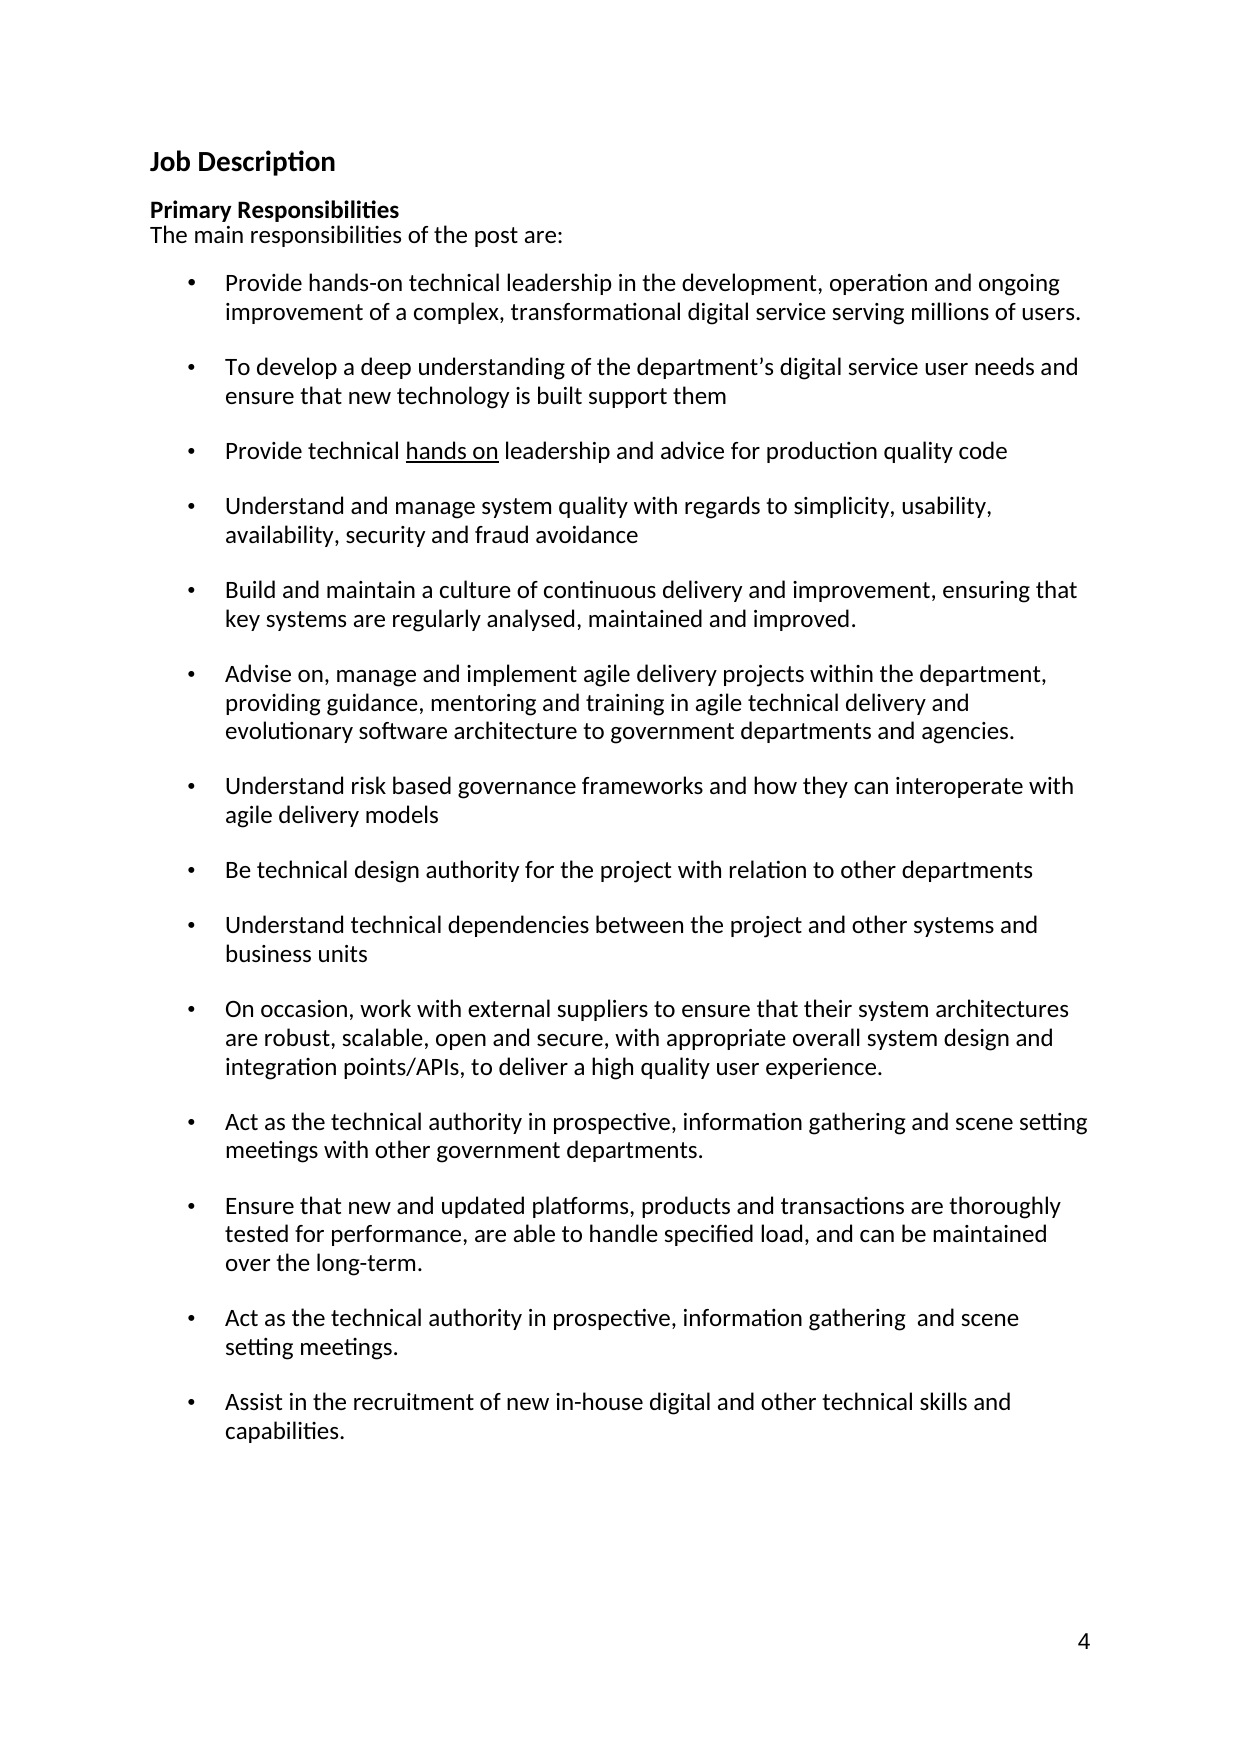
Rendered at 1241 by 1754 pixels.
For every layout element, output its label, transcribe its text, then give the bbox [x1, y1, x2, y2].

list Be technical design authority for the project with relation to other departments [187, 860, 1090, 885]
list Advise on, manage and implement agile delivery projects within the department, providing guidance, mentoring and training in agile technical delivery and evolutionary software architecture to government departments and agencies. [187, 663, 1090, 746]
list Understand risk based governance frameworks and how they can interoperate with agile delivery models [187, 776, 1090, 830]
list Assist in the recruitment of new in-house digital and other technical skills and capabilities. [187, 1392, 1090, 1446]
text The main responsibilities of the post are: [150, 225, 1090, 250]
text Primary Responsibilities [150, 200, 1090, 225]
list Understand technical dependencies between the project and other systems and business units [187, 915, 1090, 969]
list Act as the technical authority in prospective, information gathering and scene setting meetings. [187, 1308, 1090, 1362]
list Act as the technical authority in prospective, information gathering and scene setting meetings with other government departments. [187, 1111, 1090, 1165]
list Ensure that new and updated platforms, products and transactions are thoroughly tested for performance, are able to handle specified load, and can be maintained over the long-term. [187, 1195, 1090, 1278]
list Understand and manage system quality with regards to simplicity, usability, availability, security and fraud avoidance [187, 496, 1090, 549]
list Provide technical hands on leadership and advice for production quality code [187, 441, 1090, 466]
text Job Description [150, 150, 1090, 179]
list Build and maintain a culture of continuous delivery and improvement, ensuring that key systems are regularly analysed, maintained and improved. [187, 579, 1090, 633]
list On occasion, work with external suppliers to ensure that their system architectures are robust, scalable, open and secure, with appropriate overall system design and integration points/APIs, to deliver a high quality user experience. [187, 999, 1090, 1081]
list To develop a deep understanding of the department’s digital service user needs and ensure that new technology is built support them [187, 357, 1090, 411]
list Provide hands-on technical leadership in the development, operation and ongoing improvement of a complex, transformational digital service serving millions of users. [187, 273, 1090, 327]
